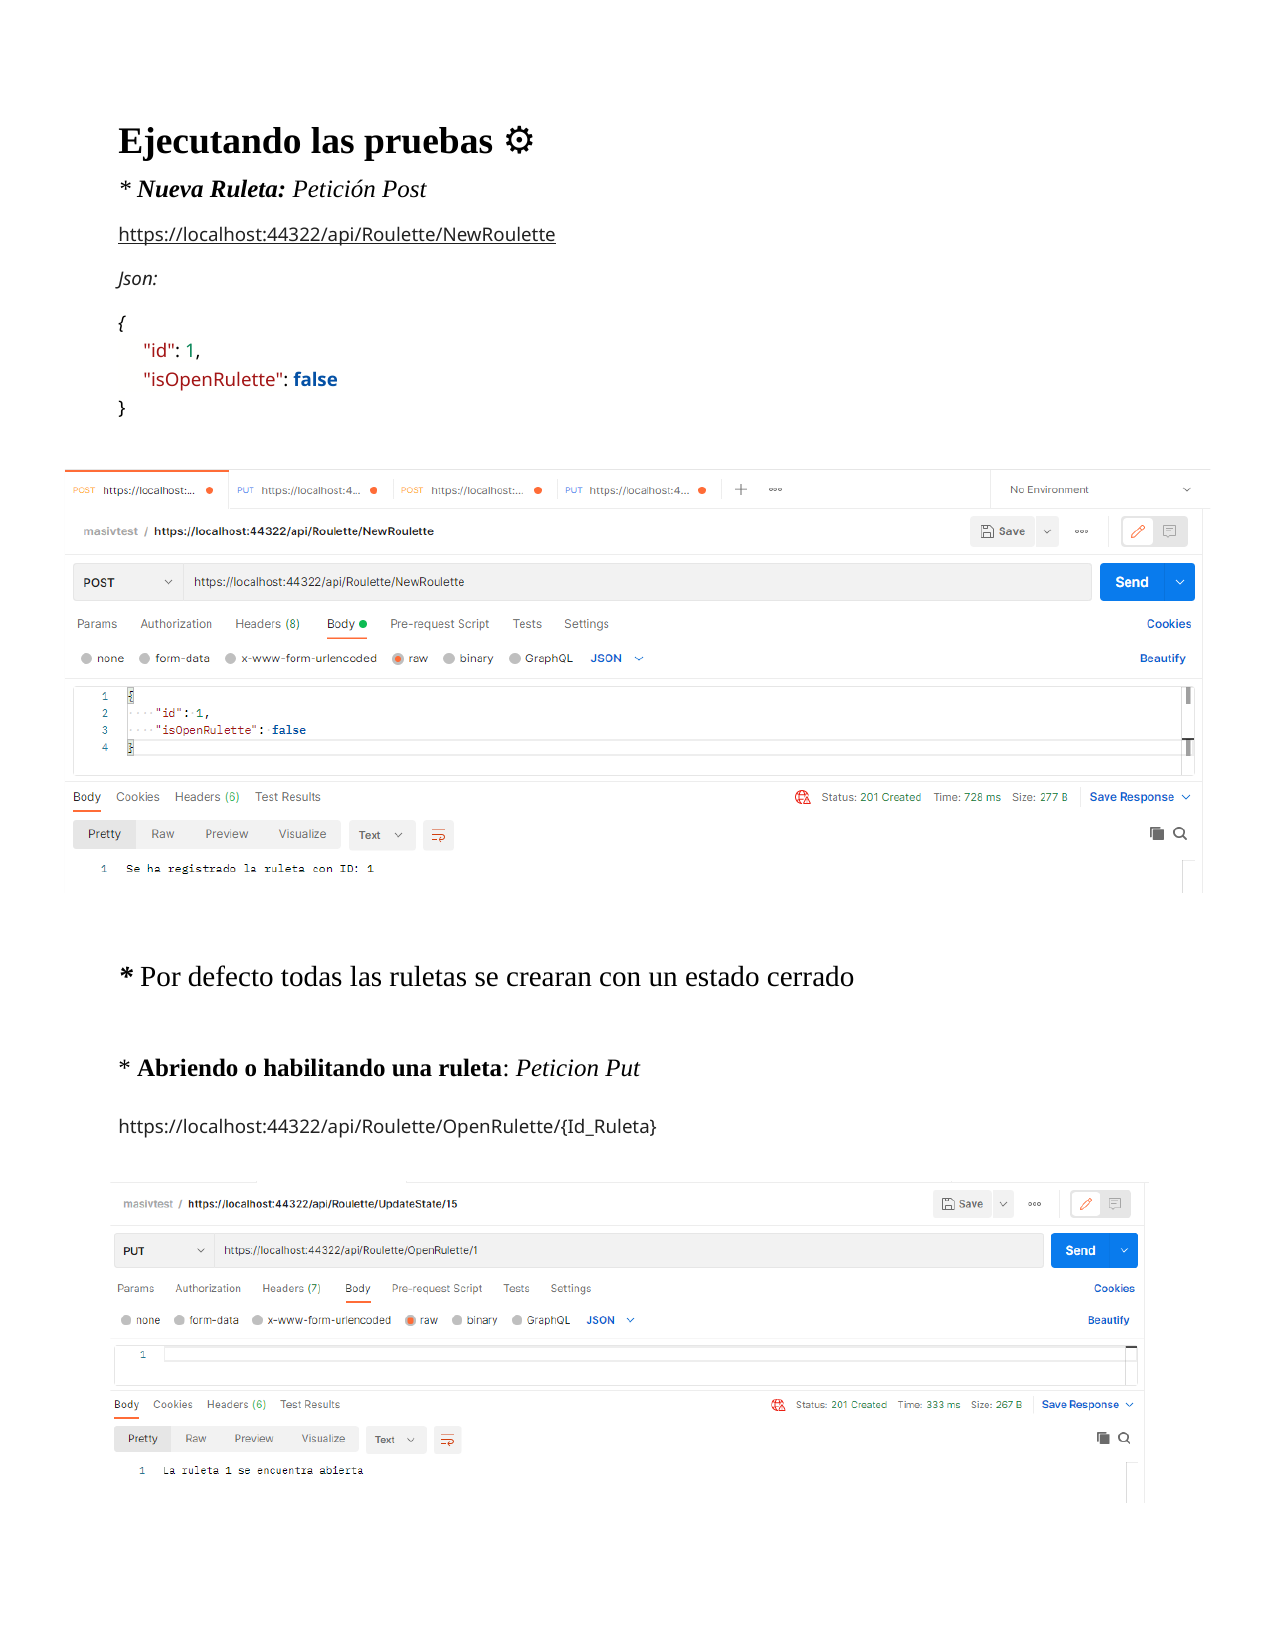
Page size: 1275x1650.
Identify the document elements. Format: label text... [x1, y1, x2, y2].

text "id": 1, [118, 334, 1157, 363]
text "isOpenRulette": false [118, 363, 1157, 392]
picture [64, 467, 1211, 893]
text Json: [118, 265, 1157, 291]
text } [118, 392, 1157, 420]
text https://localhost:44322/api/Roulette/OpenRulette/{Id_Ruleta} [118, 1111, 1157, 1139]
text { [118, 309, 1157, 334]
subtitle * Por defecto todas las ruletas se crearan con un estado cerrado [118, 959, 1157, 993]
text * Nueva Ruleta: Petición Post [118, 174, 1157, 202]
subtitle Ejecutando las pruebas ⚙️ [118, 118, 1157, 161]
picture [110, 1181, 1149, 1503]
text * Abriendo o habilitando una ruleta: Peticion Put [118, 1053, 1157, 1082]
text https://localhost:44322/api/Roulette/NewRoulette [118, 221, 1157, 247]
